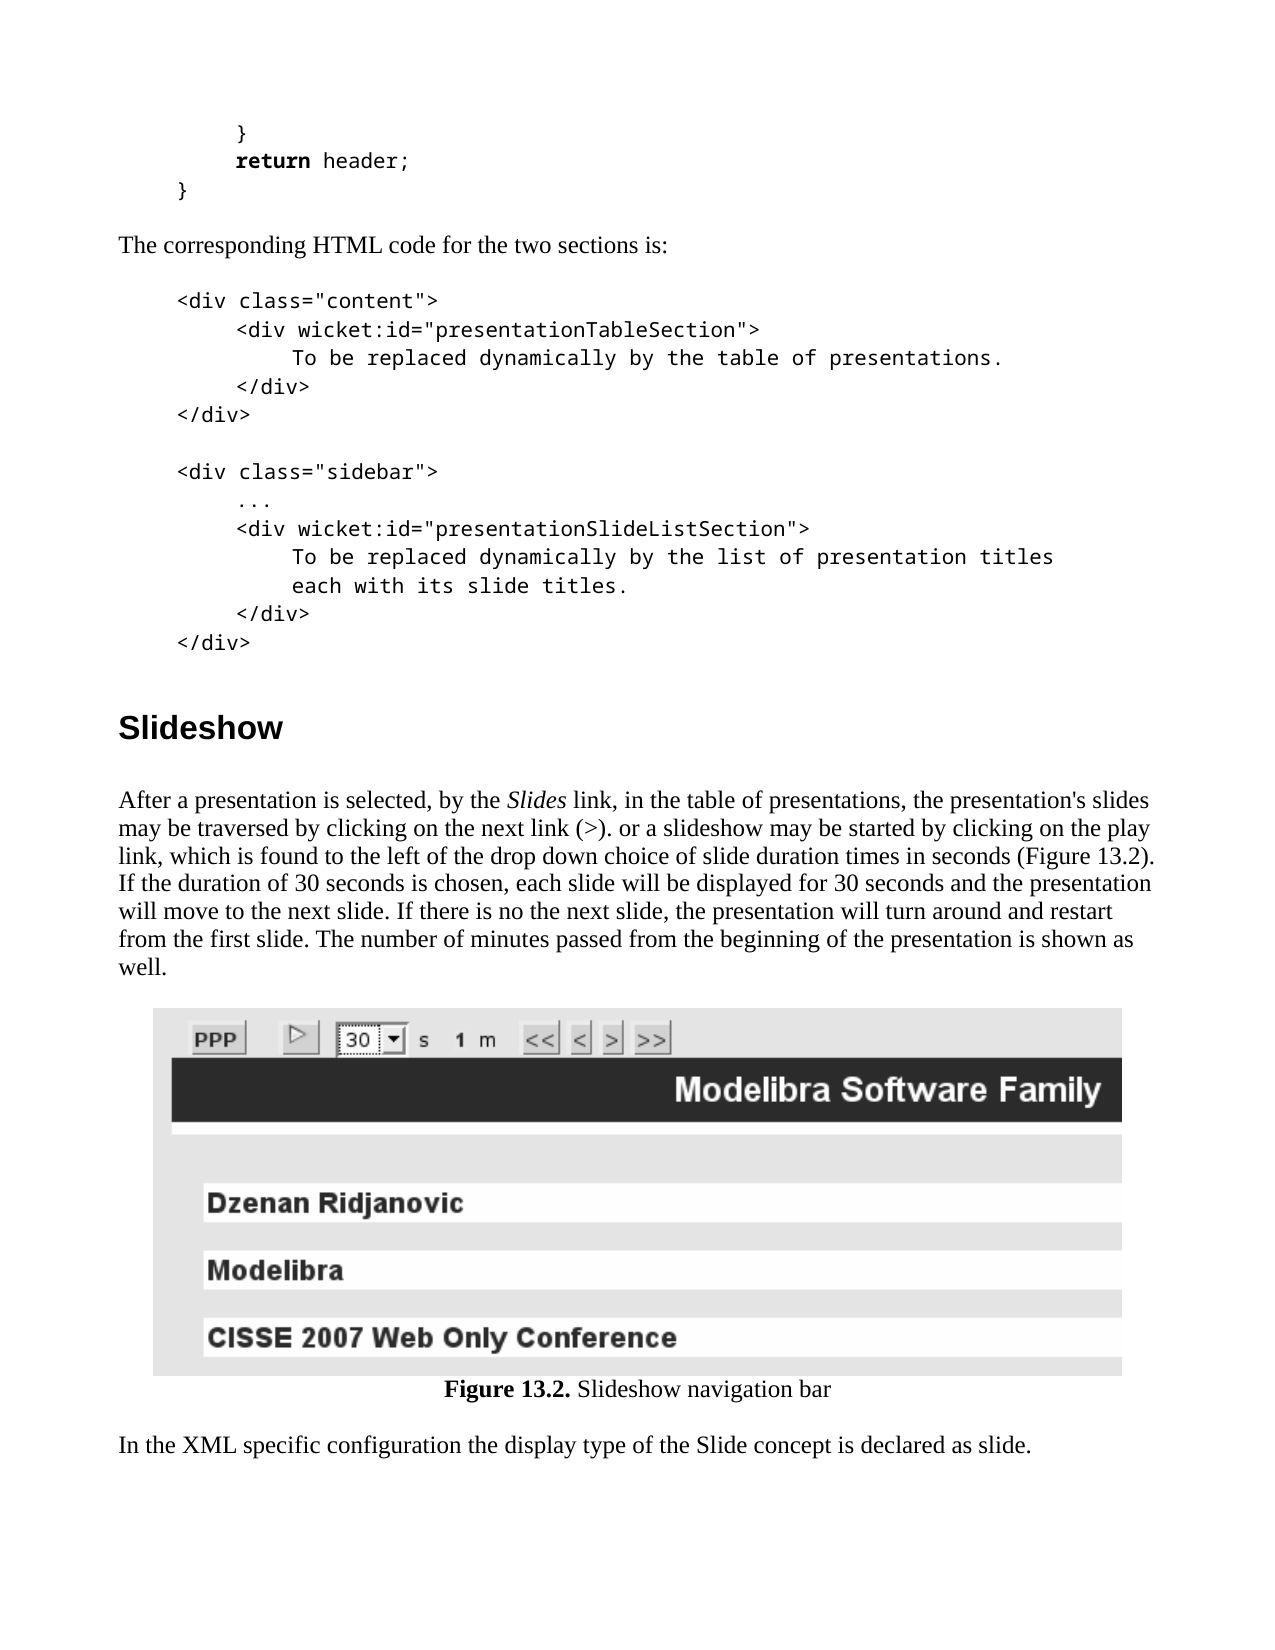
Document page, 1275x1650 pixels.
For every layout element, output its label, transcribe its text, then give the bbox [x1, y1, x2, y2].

text <div class="sidebar"> [118, 457, 1157, 486]
text } [118, 118, 1157, 147]
text The corresponding HTML code for the two sections is: [118, 231, 1157, 259]
text } [118, 175, 1157, 203]
text After a presentation is selected, by the Slides link, in the table of presentations, the presentation's slides may be traversed by clicking on the next link (>). or a slideshow may be started by clicking on the play link, which is found to the left of the drop down choice of slide duration times in seconds (Figure 13.2). If the duration of 30 seconds is chosen, each slide will be displayed for 30 seconds and the presentation will move to the next slide. If there is no the next slide, the presentation will turn around and restart from the first slide. The number of minutes passed from the beginning of the presentation is shown as well. [118, 786, 1157, 980]
picture [153, 1008, 1122, 1376]
text each with its slide titles. [118, 571, 1157, 599]
text </div> [118, 628, 1157, 656]
text <div class="content"> [118, 287, 1157, 315]
text To be replaced dynamically by the list of presentation titles [118, 542, 1157, 571]
text To be replaced dynamically by the table of presentations. [118, 343, 1157, 372]
text <div wicket:id="presentationTableSection"> [118, 315, 1157, 343]
text Figure 13.2. Slideshow navigation bar [118, 1008, 1157, 1403]
text return header; [118, 147, 1157, 175]
text In the XML specific configuration the display type of the Slide concept is declared as slide. [118, 1431, 1157, 1458]
text ... [118, 486, 1157, 514]
text </div> [118, 400, 1157, 429]
text <div wicket:id="presentationSlideListSection"> [118, 514, 1157, 542]
text </div> [118, 372, 1157, 400]
text </div> [118, 599, 1157, 628]
subtitle Slideshow [118, 709, 1157, 746]
